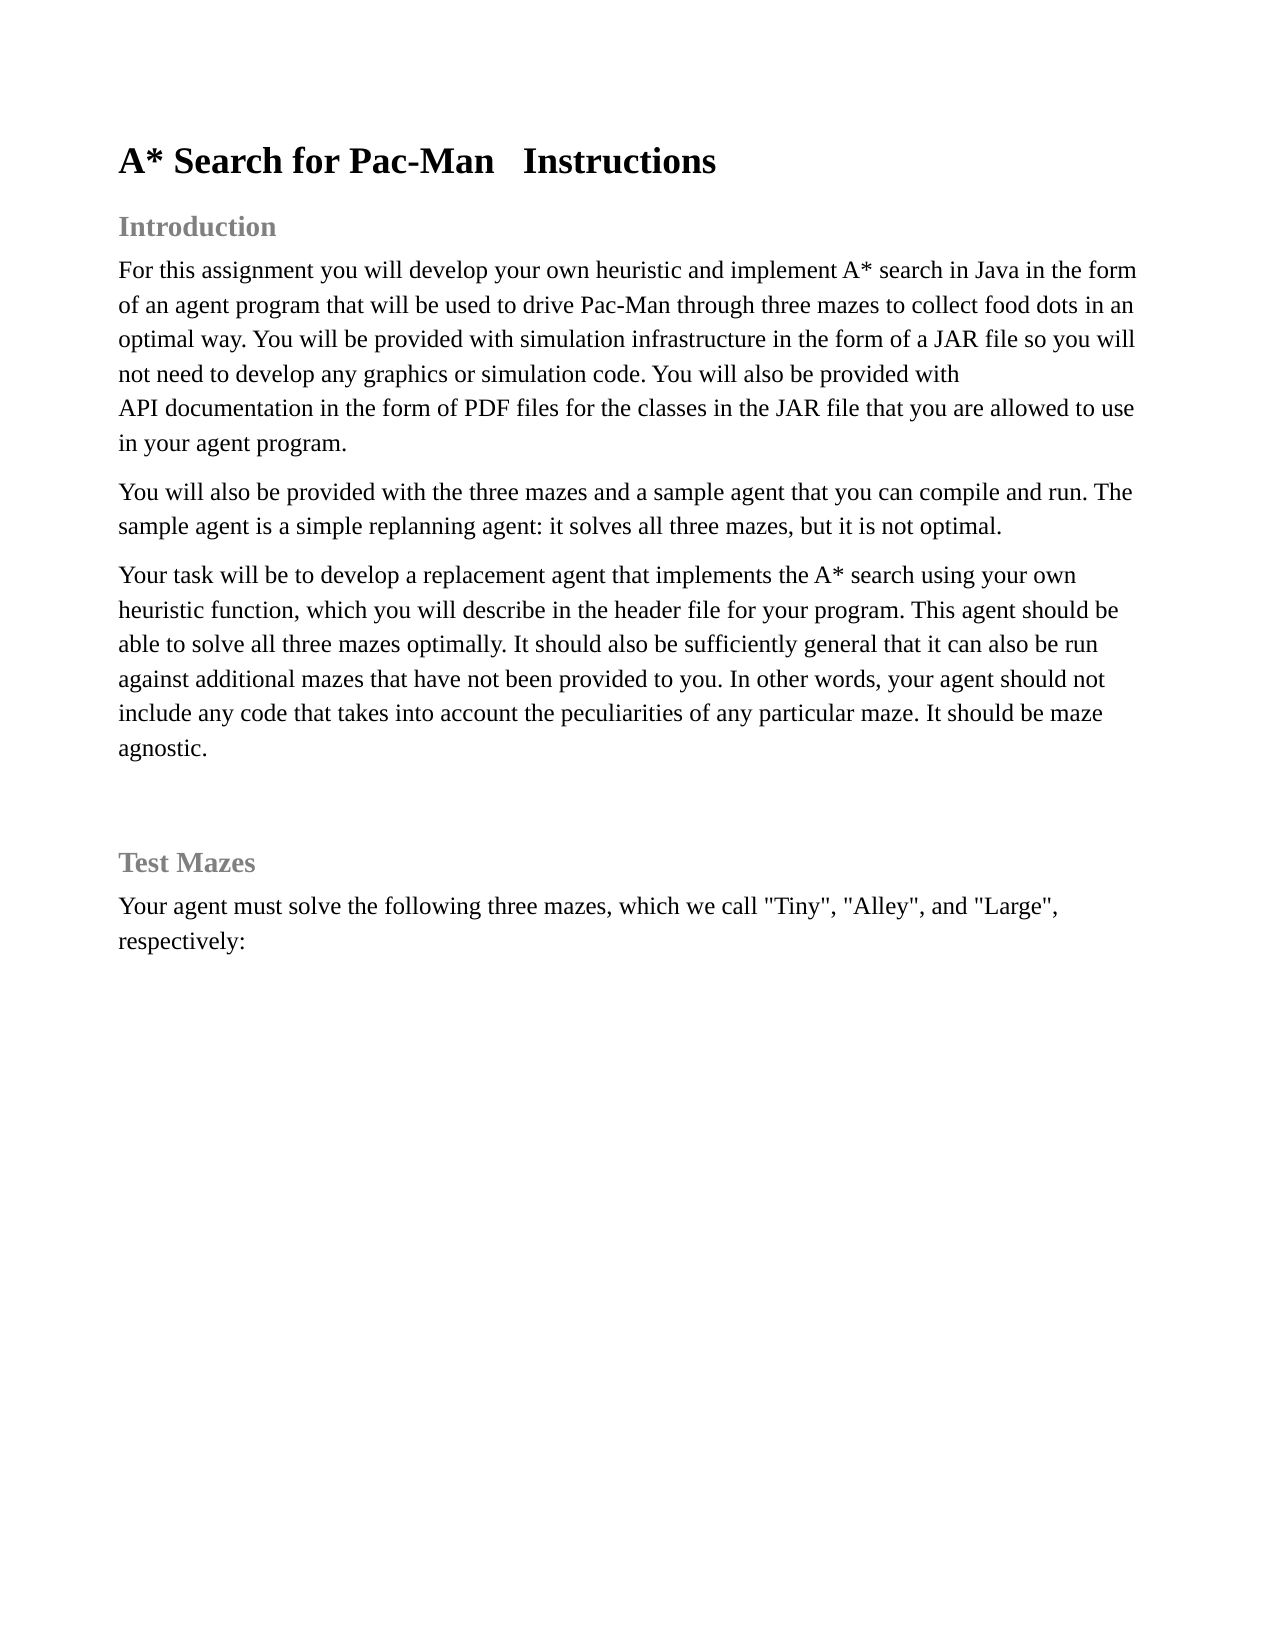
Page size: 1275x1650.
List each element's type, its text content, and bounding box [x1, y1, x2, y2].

text Your task will be to develop a replacement agent that implements the A* search using your own heuristic function, which you will describe in the header file for your program. This agent should be able to solve all three mazes optimally. It should also be sufficiently general that it can also be run against additional mazes that have not been provided to you. In other words, your agent should not include any code that takes into account the peculiarities of any particular maze. It should be maze agnostic. [118, 560, 1157, 761]
subtitle A* Search for Pac-Man Instructions [118, 139, 1157, 182]
text You will also be provided with the three mazes and a sample agent that you can compile and run. The sample agent is a simple replanning agent: it solves all three mazes, but it is not optimal. [118, 477, 1157, 540]
subtitle Test Mazes [118, 845, 1157, 879]
text For this assignment you will develop your own heuristic and implement A* search in Java in the form of an agent program that will be used to drive Pac-Man through three mazes to collect food dots in an optimal way. You will be provided with simulation infrastructure in the form of a JAR file so you will not need to develop any graphics or simulation code. You will also be provided with API documentation in the form of PDF files for the classes in the JAR file that you are allowed to use in your agent program. [118, 255, 1157, 456]
subtitle Introduction [118, 209, 1157, 243]
text Your agent must solve the following three mazes, which we call "Tiny", "Alley", and "Large", respectively: [118, 891, 1157, 954]
